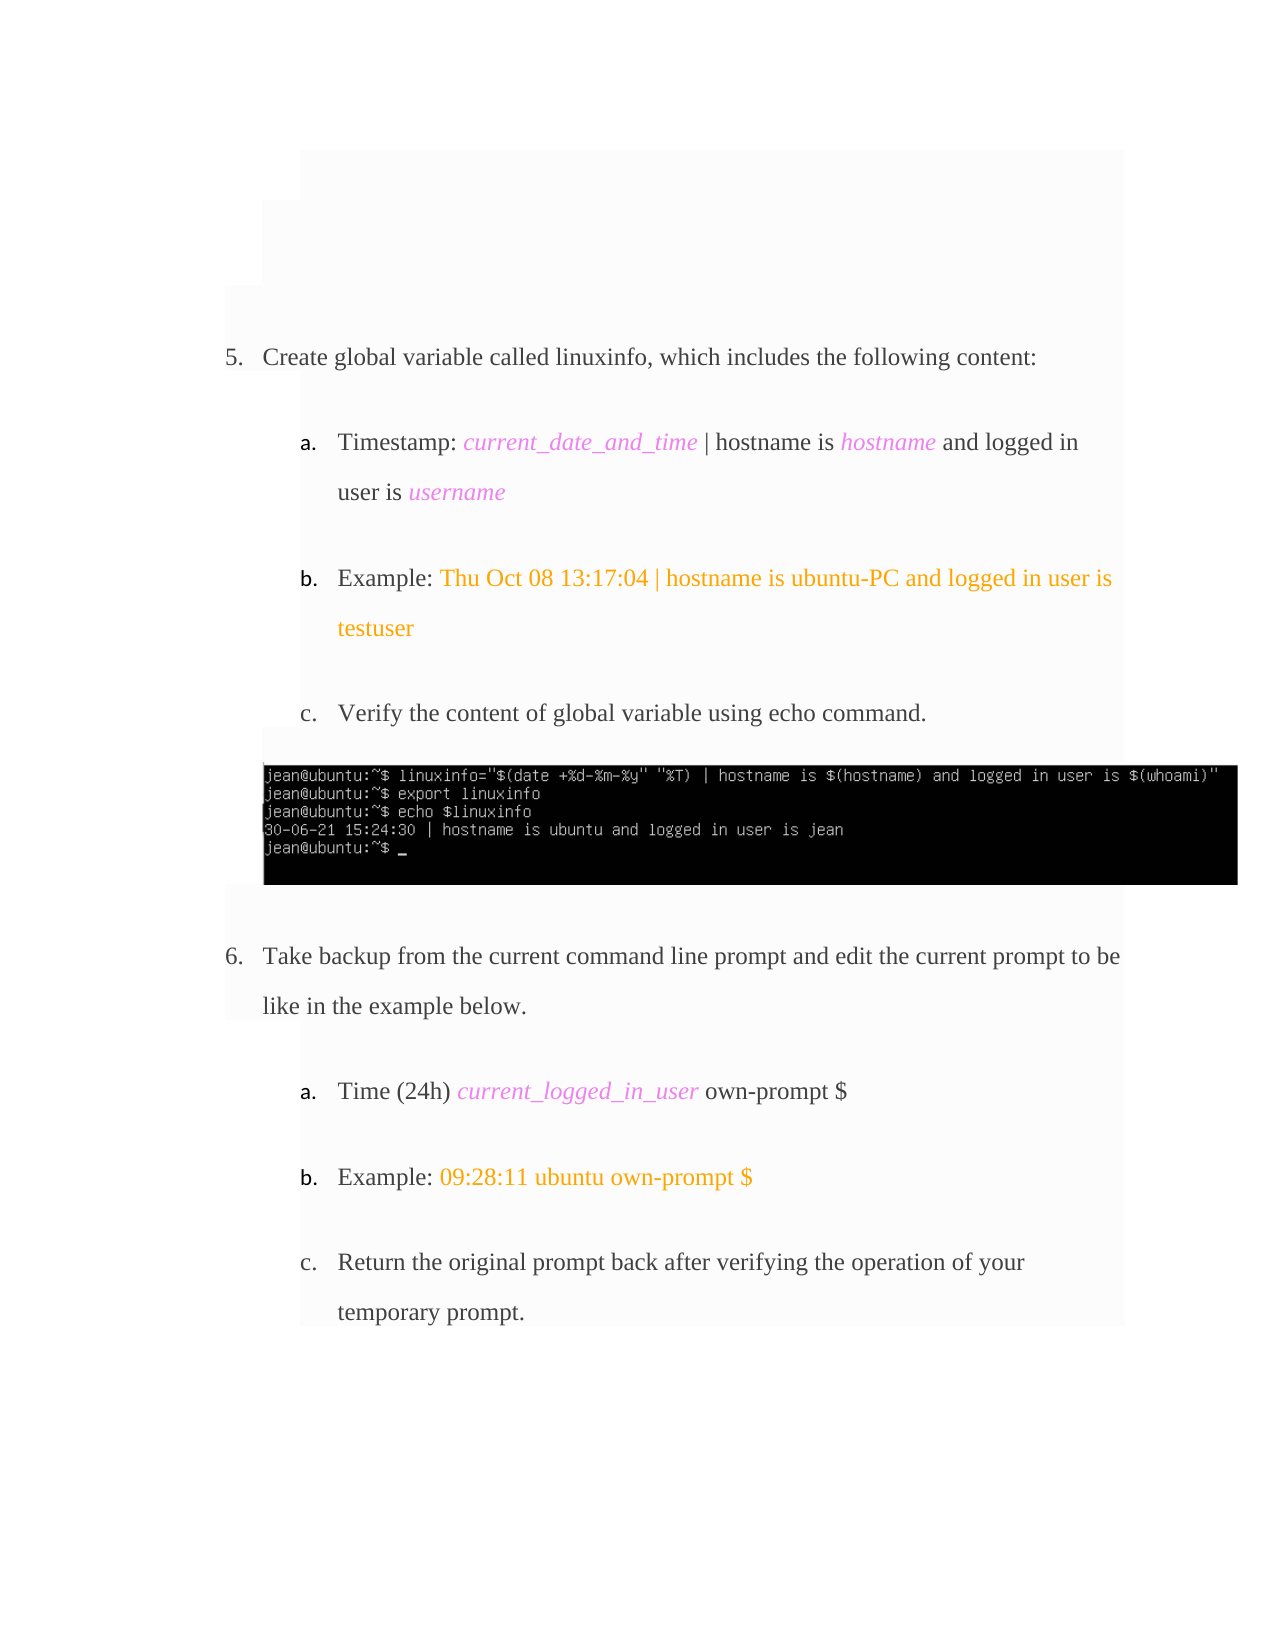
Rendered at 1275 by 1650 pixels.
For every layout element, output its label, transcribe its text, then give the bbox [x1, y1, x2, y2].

list Take backup from the current command line prompt and edit the current prompt to be like in the example below. [225, 920, 1125, 1020]
list Create global variable called linuxinfo, which includes the following content: [225, 321, 1125, 371]
list Example: Thu Oct 08 13:17:04 | hostname is ubuntu-PC and logged in user is testuser [300, 542, 1125, 642]
list Time (24h) current_logged_in_user own-prompt $ [300, 1055, 1125, 1105]
list Return the original prompt back after verifying the operation of your temporary prompt. [300, 1226, 1125, 1326]
list Verify the content of global variable using echo command. [300, 677, 1125, 727]
list Example: 09:28:11 ubuntu own-prompt $ [300, 1141, 1125, 1191]
list Timestamp: current_date_and_time | hostname is hostname and logged in user is username [300, 406, 1125, 506]
